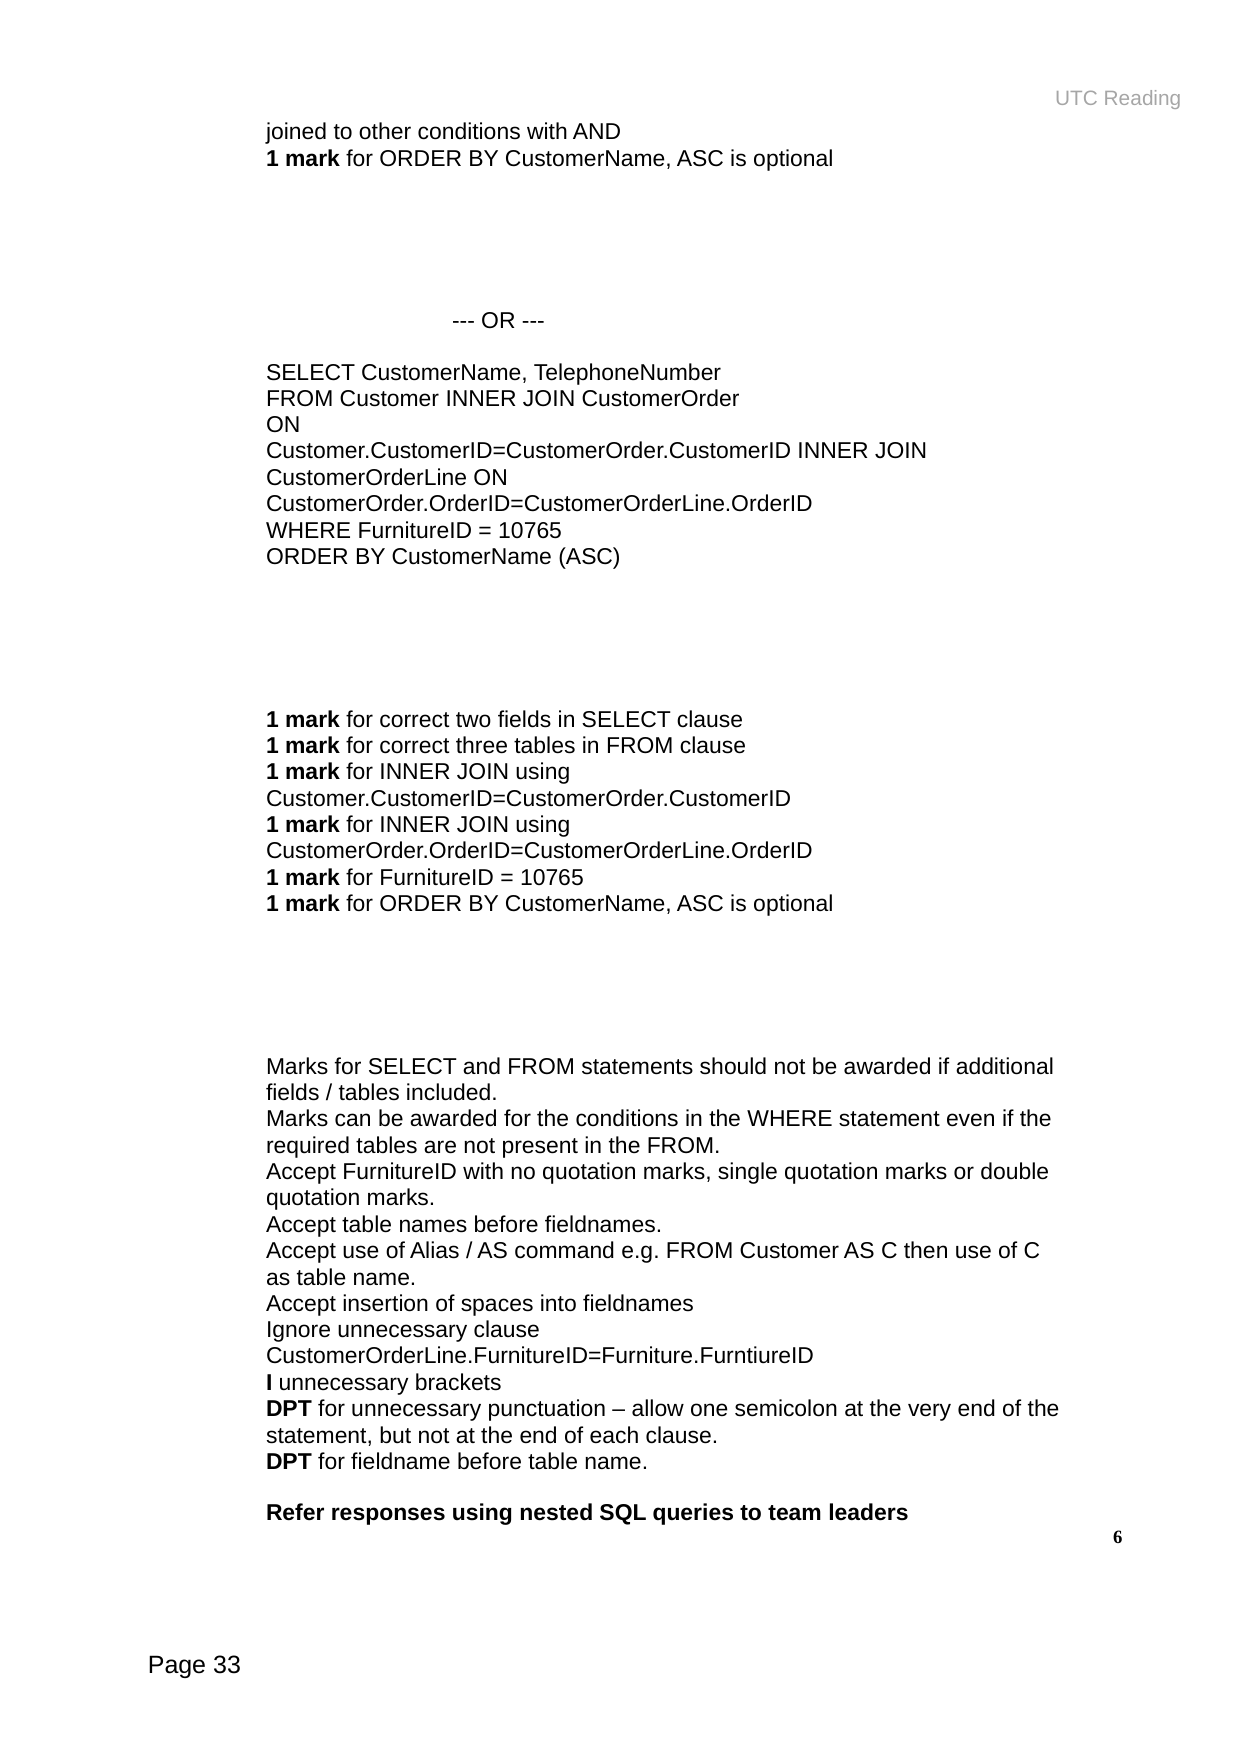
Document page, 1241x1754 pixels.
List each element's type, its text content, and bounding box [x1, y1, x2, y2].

text joined to other conditions with AND 1 mark for ORDER BY CustomerName, ASC is optional [266, 118, 1063, 171]
text 6 [148, 1526, 1122, 1547]
text Refer responses using nested SQL queries to team leaders [266, 1499, 1063, 1526]
text Marks for SELECT and FROM statements should not be awarded if additional fields / tables included. Marks can be awarded for the conditions in the WHERE statement even if the required tables are not present in the FROM. Accept FurnitureID with no quotation marks, single quotation marks or double quotation marks. Accept table names before fieldnames. Accept use of Alias / AS command e.g. FROM Customer AS C then use of C as table name. Accept insertion of spaces into fieldnames Ignore unnecessary clause CustomerOrderLine.FurnitureID=Furniture.FurntiureID I unnecessary brackets DPT for unnecessary punctuation – allow one semicolon at the very end of the statement, but not at the end of each clause. DPT for fieldname before table name. [266, 1053, 1063, 1474]
text --- OR --- [325, 307, 1063, 333]
text 1 mark for correct two fields in SELECT clause 1 mark for correct three tables in FROM clause 1 mark for INNER JOIN using Customer.CustomerID=CustomerOrder.CustomerID 1 mark for INNER JOIN using CustomerOrder.OrderID=CustomerOrderLine.OrderID 1 mark for FurnitureID = 10765 1 mark for ORDER BY CustomerName, ASC is optional [266, 706, 1063, 916]
text SELECT CustomerName, TelephoneNumber FROM Customer INNER JOIN CustomerOrder ON Customer.CustomerID=CustomerOrder.CustomerID INNER JOIN CustomerOrderLine ON CustomerOrder.OrderID=CustomerOrderLine.OrderID WHERE FurnitureID = 10765 ORDER BY CustomerName (ASC) [266, 358, 1063, 569]
